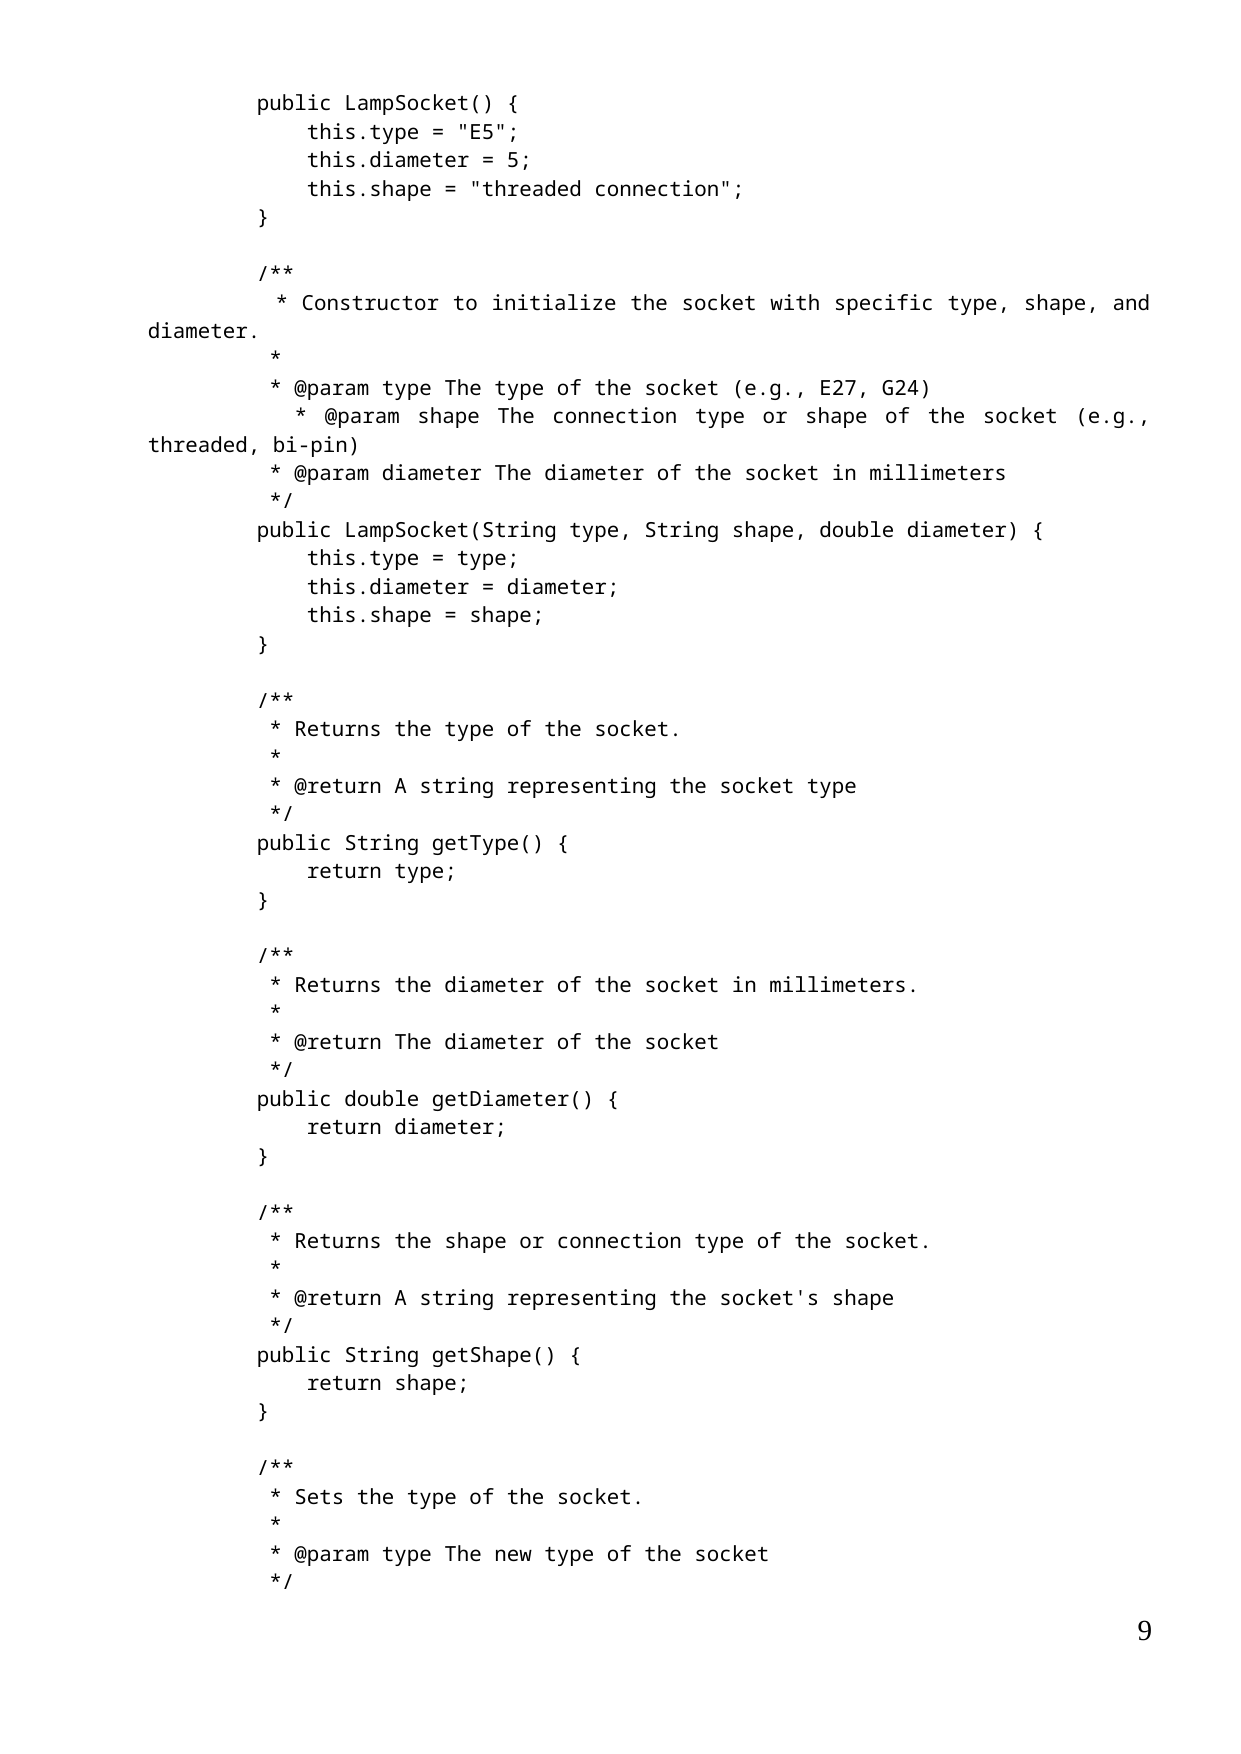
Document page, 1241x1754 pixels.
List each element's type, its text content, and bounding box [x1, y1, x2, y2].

text * @return The diameter of the socket [148, 1027, 1152, 1055]
text * [148, 344, 1152, 373]
text * [148, 1510, 1152, 1539]
text * @param shape The connection type or shape of the socket (e.g., threaded, bi-pin) [148, 401, 1152, 458]
text * [148, 743, 1152, 771]
text return diameter; [148, 1112, 1152, 1141]
text this.type = type; [148, 543, 1152, 572]
text * @return A string representing the socket's shape [148, 1283, 1152, 1311]
text * Returns the shape or connection type of the socket. [148, 1226, 1152, 1254]
text * [148, 1254, 1152, 1283]
text * Returns the diameter of the socket in millimeters. [148, 970, 1152, 998]
text public double getDiameter() { [148, 1084, 1152, 1112]
text * @param type The new type of the socket [148, 1539, 1152, 1567]
text */ [148, 487, 1152, 515]
text this.type = "E5"; [148, 117, 1152, 145]
text this.diameter = diameter; [148, 572, 1152, 600]
text public String getType() { [148, 828, 1152, 856]
text public String getShape() { [148, 1340, 1152, 1368]
text this.shape = shape; [148, 600, 1152, 629]
text */ [148, 799, 1152, 828]
text /** [148, 1198, 1152, 1226]
text } [148, 1141, 1152, 1169]
text /** [148, 942, 1152, 970]
text public LampSocket(String type, String shape, double diameter) { [148, 515, 1152, 543]
text * Constructor to initialize the socket with specific type, shape, and diameter. [148, 288, 1152, 344]
text * @param diameter The diameter of the socket in millimeters [148, 458, 1152, 487]
text * Returns the type of the socket. [148, 714, 1152, 743]
text /** [148, 1453, 1152, 1482]
text return shape; [148, 1368, 1152, 1397]
text } [148, 885, 1152, 913]
text } [148, 1397, 1152, 1425]
text * @return A string representing the socket type [148, 771, 1152, 799]
text public LampSocket() { [148, 88, 1152, 117]
text /** [148, 259, 1152, 288]
text this.shape = "threaded connection"; [148, 174, 1152, 202]
text } [148, 202, 1152, 231]
text */ [148, 1311, 1152, 1340]
text return type; [148, 856, 1152, 885]
text * [148, 998, 1152, 1027]
text */ [148, 1055, 1152, 1084]
text } [148, 629, 1152, 657]
text /** [148, 686, 1152, 714]
text * @param type The type of the socket (e.g., E27, G24) [148, 373, 1152, 401]
text * Sets the type of the socket. [148, 1482, 1152, 1510]
text */ [148, 1567, 1152, 1596]
text this.diameter = 5; [148, 145, 1152, 174]
